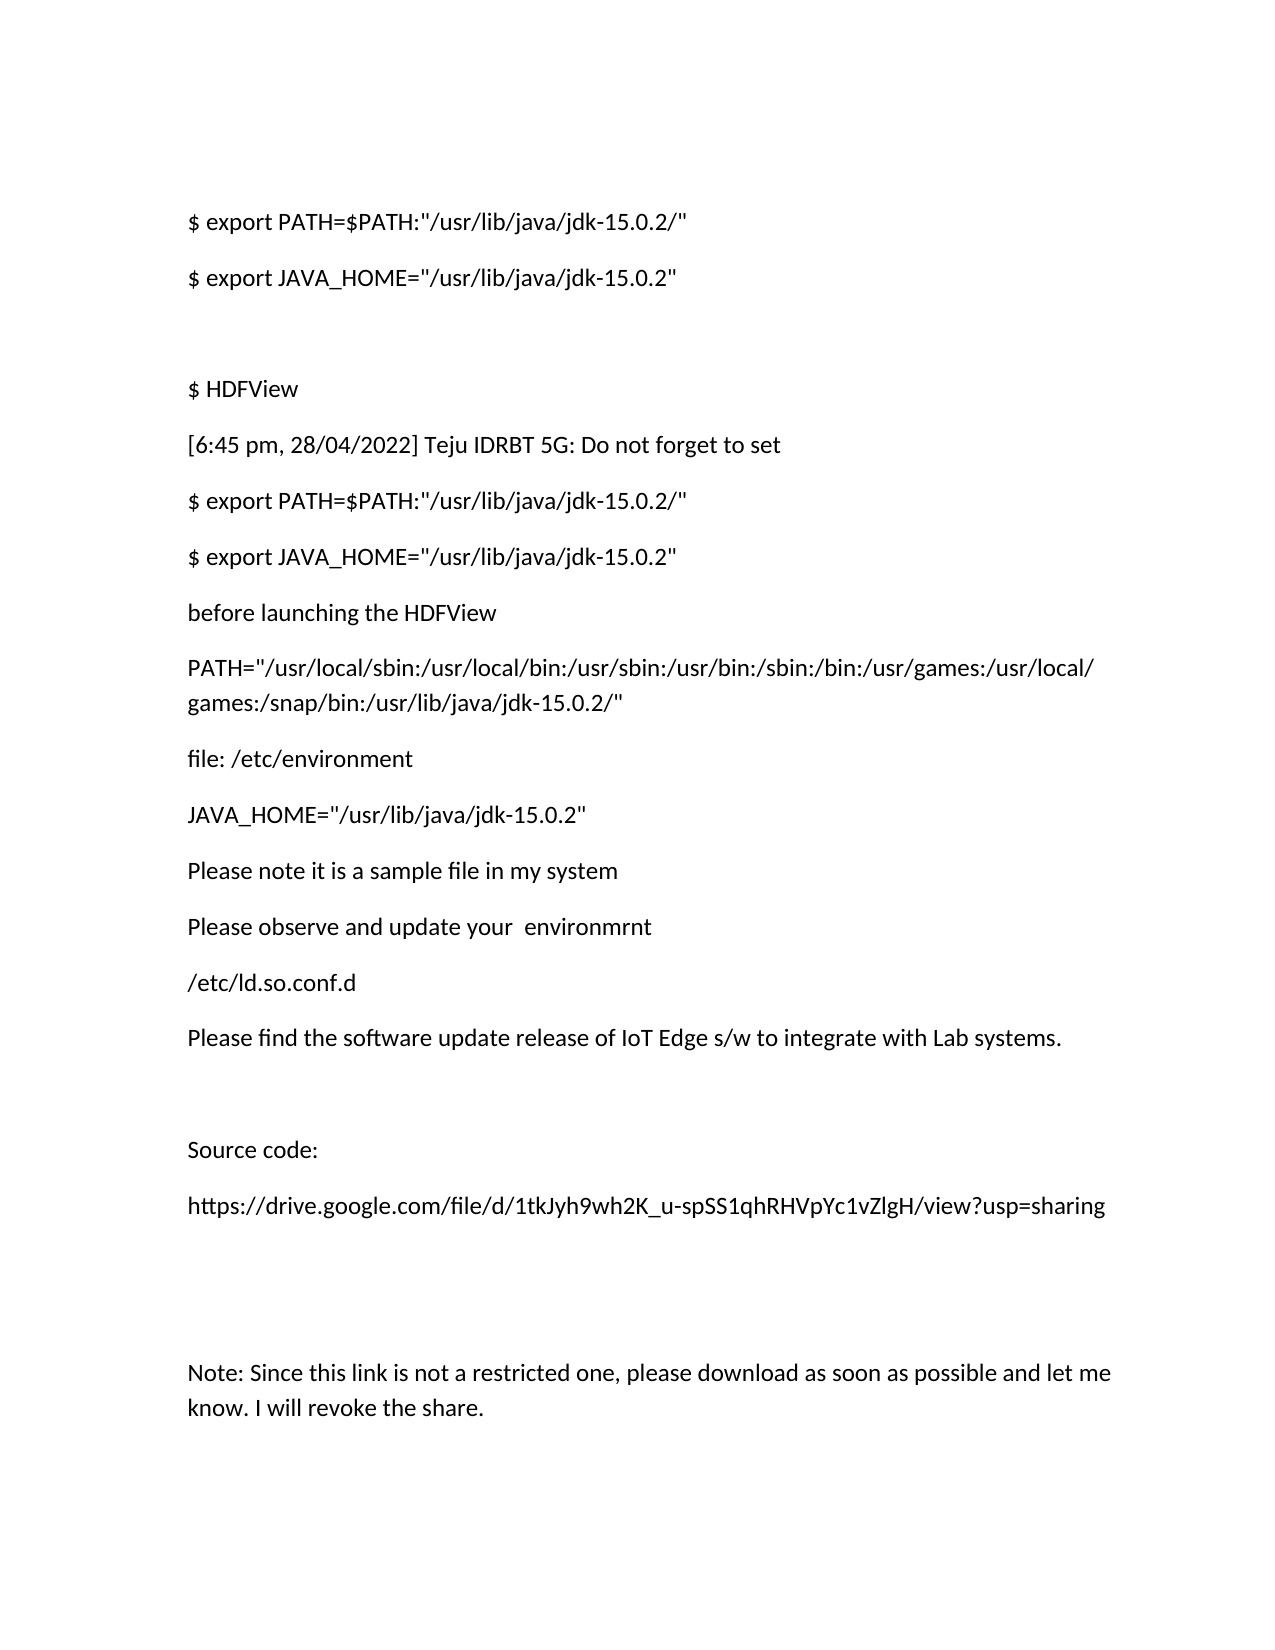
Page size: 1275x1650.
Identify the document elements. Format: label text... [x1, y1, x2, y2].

text $ HDFView [187, 373, 1125, 404]
text $ export PATH=$PATH:"/usr/lib/java/jdk-15.0.2/" [187, 206, 1125, 236]
text Please find the software update release of IoT Edge s/w to integrate with Lab systems. [187, 1022, 1125, 1053]
text $ export PATH=$PATH:"/usr/lib/java/jdk-15.0.2/" [187, 485, 1125, 516]
text file: /etc/environment [187, 743, 1125, 774]
text https://drive.google.com/file/d/1tkJyh9wh2K_u-spSS1qhRHVpYc1vZlgH/view?usp=sharing [187, 1190, 1125, 1221]
text $ export JAVA_HOME="/usr/lib/java/jdk-15.0.2" [187, 262, 1125, 292]
text PATH="/usr/local/sbin:/usr/local/bin:/usr/sbin:/usr/bin:/sbin:/bin:/usr/games:/usr/local/games:/snap/bin:/usr/lib/java/jdk-15.0.2/" [187, 652, 1125, 718]
text Source code: [187, 1134, 1125, 1165]
text /etc/ld.so.conf.d [187, 967, 1125, 997]
text $ export JAVA_HOME="/usr/lib/java/jdk-15.0.2" [187, 541, 1125, 571]
text Note: Since this link is not a restricted one, please download as soon as possible and let me know. I will revoke the share. [187, 1357, 1125, 1423]
text Please observe and update your environmrnt [187, 911, 1125, 941]
text Please note it is a sample file in my system [187, 855, 1125, 886]
text JAVA_HOME="/usr/lib/java/jdk-15.0.2" [187, 799, 1125, 830]
text before launching the HDFView [187, 597, 1125, 627]
text [6:45 pm, 28/04/2022] Teju IDRBT 5G: Do not forget to set [187, 429, 1125, 460]
